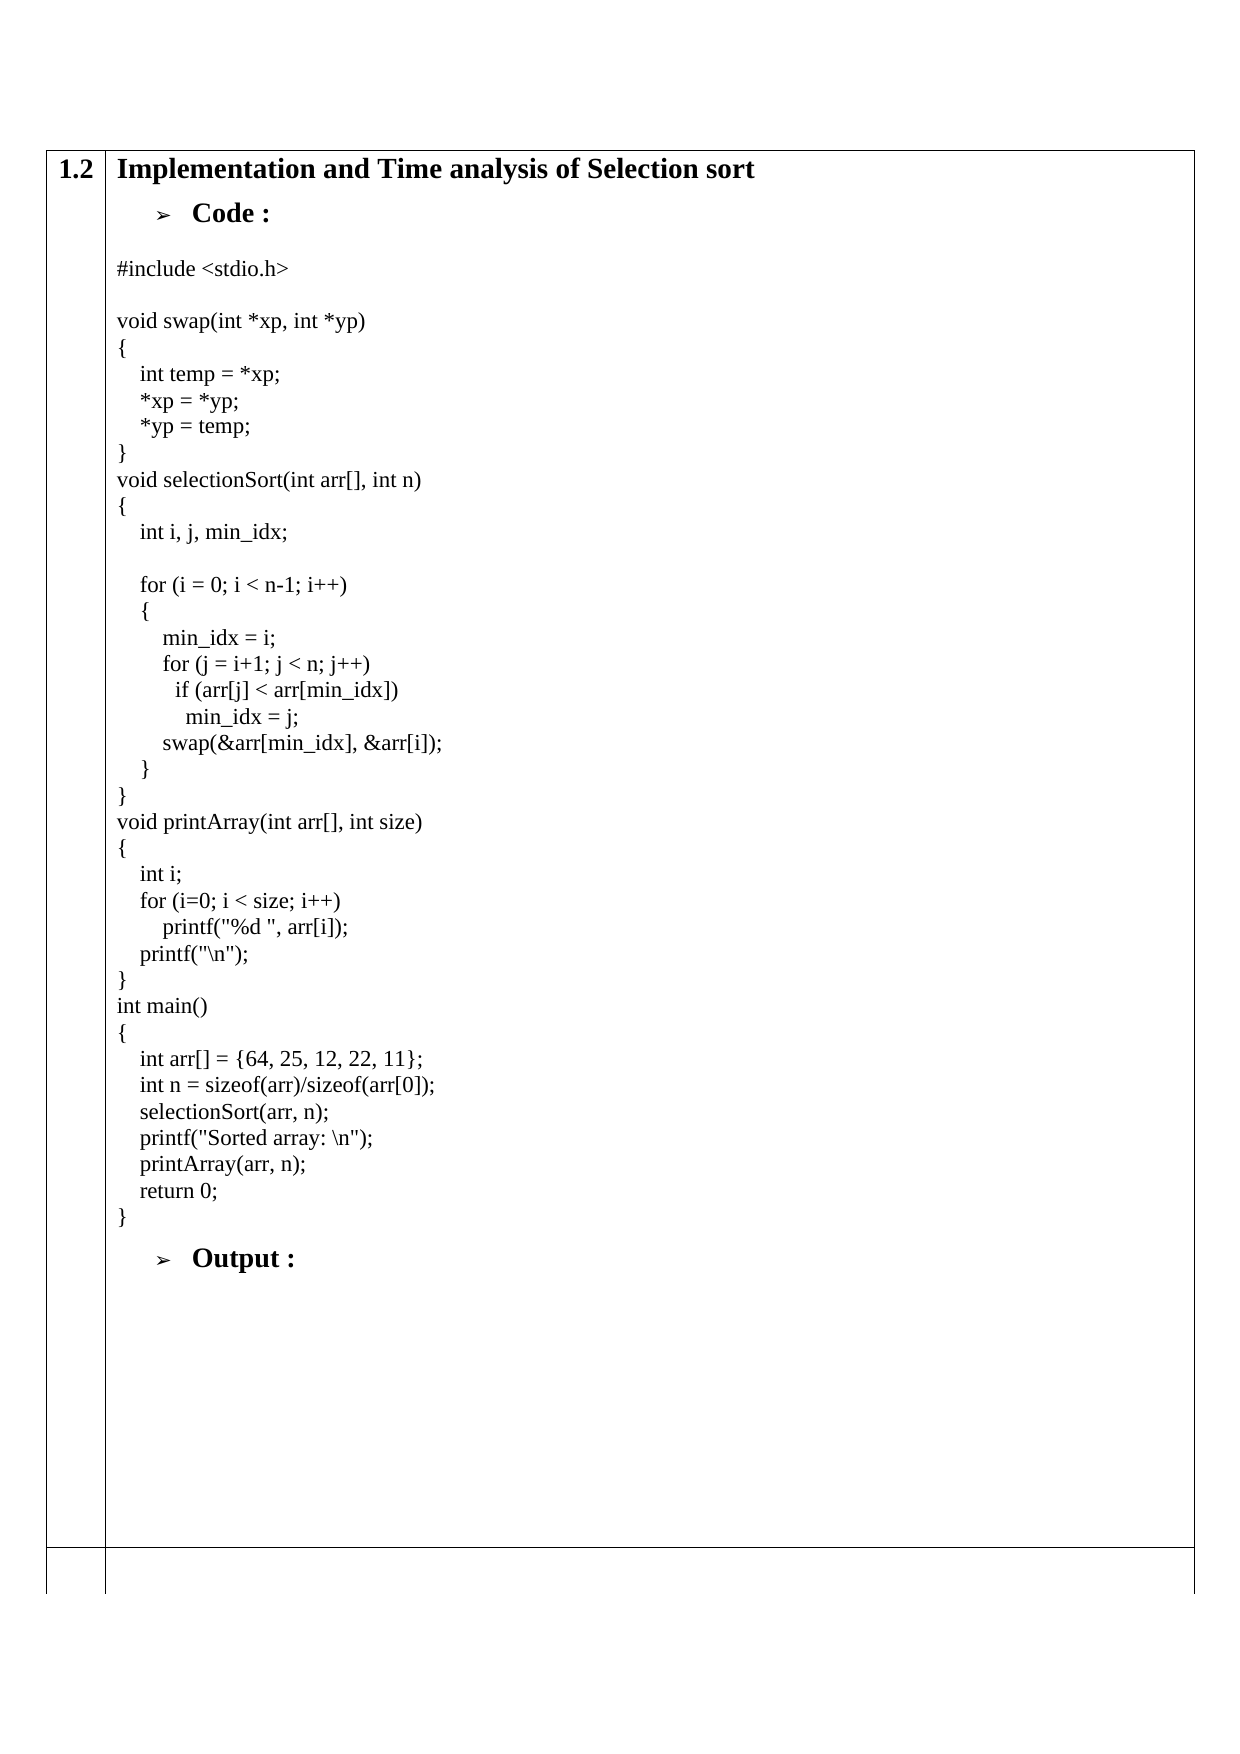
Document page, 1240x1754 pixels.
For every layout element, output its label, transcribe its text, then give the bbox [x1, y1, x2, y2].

text for (j = i+1; j < n; j++) [162, 650, 1089, 676]
text { [117, 834, 1089, 861]
text void selectionSort(int arr[], int n) [117, 466, 1089, 492]
text int main() [117, 992, 1089, 1018]
text return 0; [139, 1177, 1089, 1203]
text } [117, 439, 1089, 466]
text int temp = *xp; [139, 360, 1089, 387]
text { [117, 1019, 1089, 1045]
text } [139, 755, 1089, 782]
list Code : [154, 196, 1089, 229]
text int n = sizeof(arr)/sizeof(arr[0]); [139, 1071, 1089, 1098]
text } [117, 782, 1089, 808]
text { [117, 334, 1089, 360]
text void printArray(int arr[], int size) [117, 808, 1089, 834]
text *yp = temp; [139, 413, 1089, 439]
text printf("%d ", arr[i]); [162, 913, 1089, 940]
text for (i=0; i < size; i++) [139, 887, 1089, 913]
text printf("Sorted array: \n"); [139, 1124, 1089, 1150]
text void swap(int *xp, int *yp) [117, 308, 1089, 334]
text printf("\n"); [139, 940, 1089, 966]
text { [139, 597, 1089, 624]
text selectionSort(arr, n); [139, 1098, 1089, 1124]
text } [117, 966, 1089, 992]
text int arr[] = {64, 25, 12, 22, 11}; [139, 1045, 1089, 1071]
text if (arr[j] < arr[min_idx]) [175, 676, 1089, 703]
text for (i = 0; i < n-1; i++) [139, 571, 1089, 597]
text min_idx = i; [162, 624, 1089, 650]
list Output : [154, 1242, 1089, 1274]
text min_idx = j; [185, 703, 1089, 729]
text int i, j, min_idx; [139, 518, 1089, 545]
text *xp = *yp; [139, 387, 1089, 413]
text #include <stdio.h> [117, 255, 1089, 281]
text Implementation and Time analysis of Selection sort [117, 151, 1089, 184]
text 1.2 [58, 152, 94, 184]
text int i; [139, 861, 1089, 887]
text { [117, 492, 1089, 518]
text } [117, 1203, 1089, 1229]
text printArray(arr, n); [139, 1150, 1089, 1177]
text swap(&arr[min_idx], &arr[i]); [162, 729, 1089, 755]
